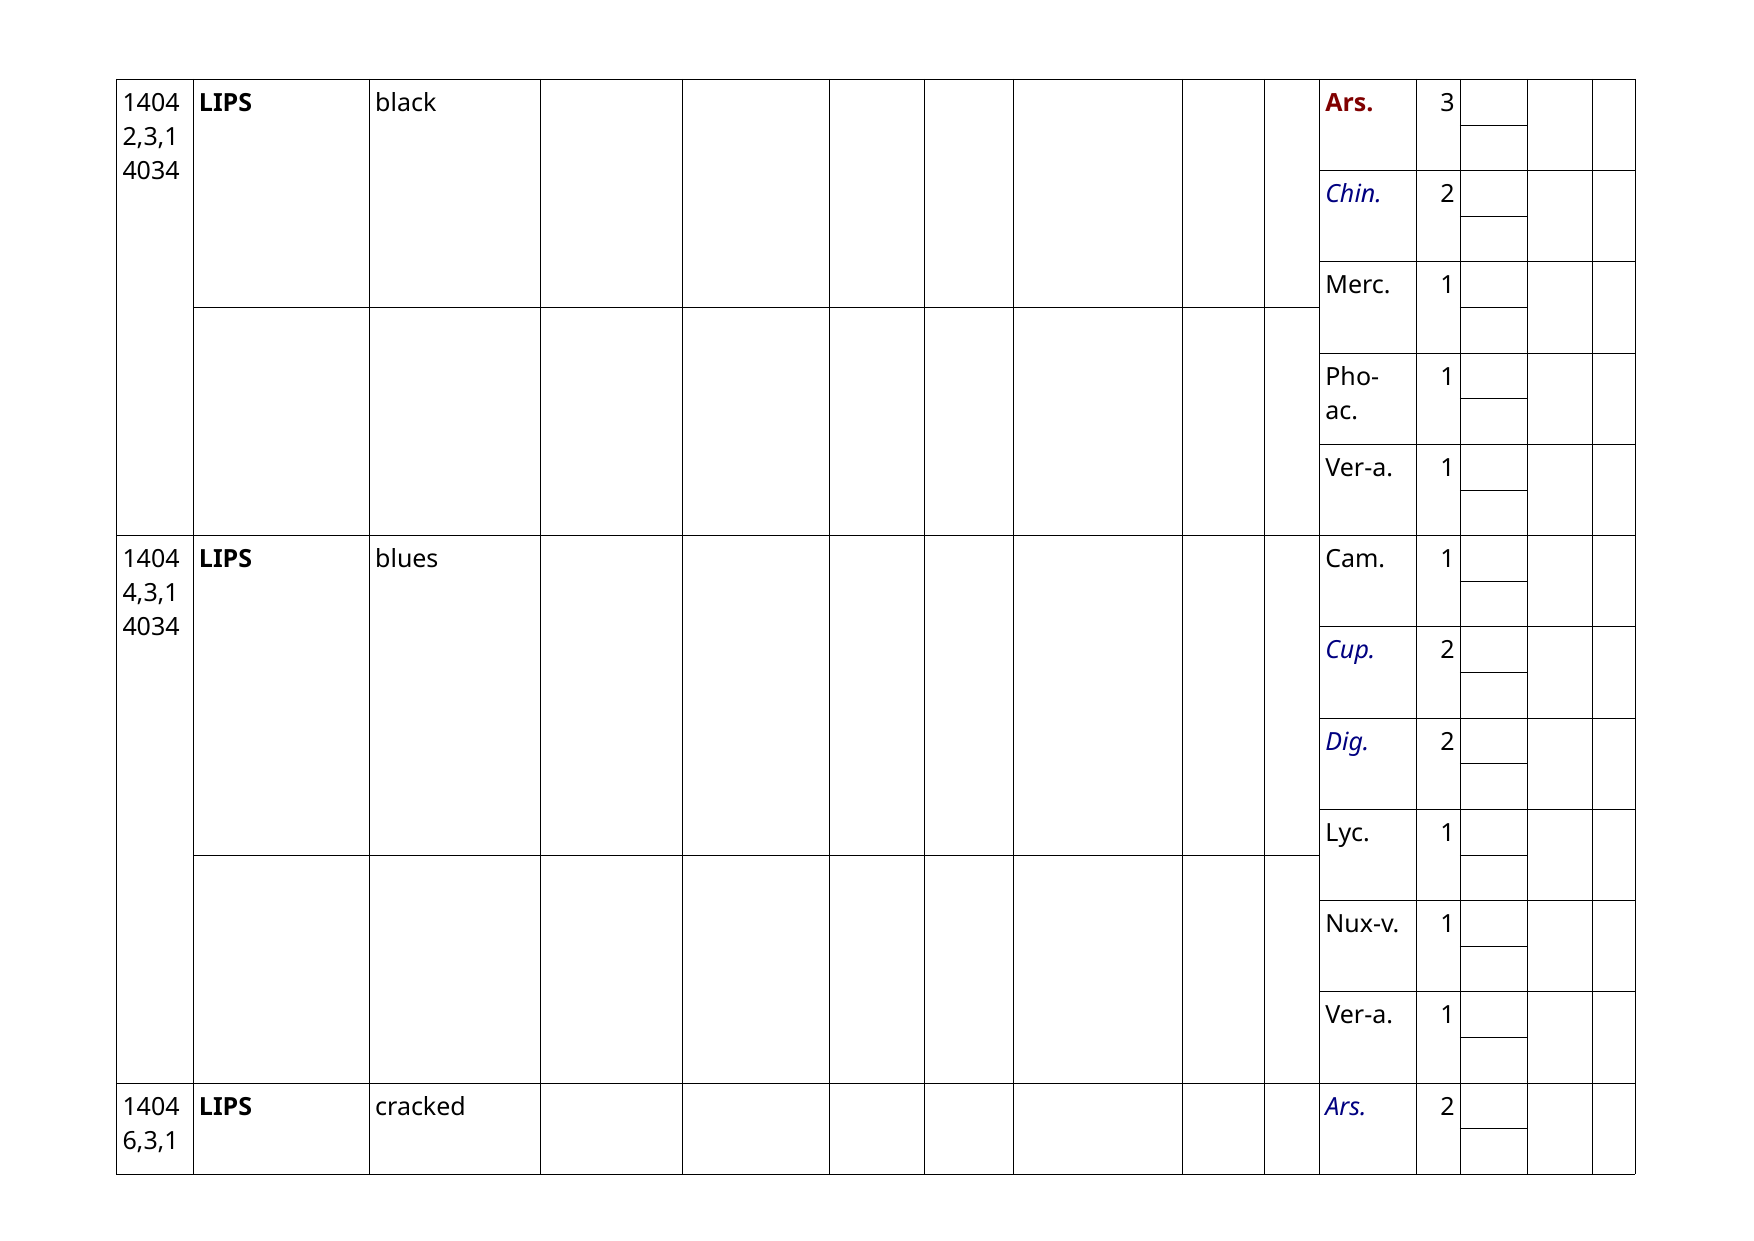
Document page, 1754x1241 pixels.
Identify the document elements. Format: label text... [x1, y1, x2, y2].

table_cell [1461, 217, 1527, 261]
table_cell [1528, 354, 1592, 444]
table_cell [830, 856, 924, 1083]
table_cell [1593, 1084, 1635, 1174]
table_cell [1265, 1084, 1319, 1174]
table_cell [830, 80, 924, 307]
table_cell lips [194, 80, 369, 307]
table_cell [1014, 80, 1182, 307]
table_cell 1 [1417, 992, 1460, 1083]
table_cell [683, 856, 829, 1083]
table_cell [1461, 947, 1527, 991]
table_cell [1461, 80, 1527, 124]
table_cell [1528, 262, 1592, 353]
table_cell [1593, 719, 1635, 809]
table_cell 1 [1417, 262, 1460, 353]
table_cell [1528, 171, 1592, 261]
table_cell [1461, 627, 1527, 672]
table_cell lips [194, 536, 369, 854]
table_cell 14046,3,1 [117, 1084, 193, 1174]
table_cell 2 [1417, 627, 1460, 718]
table_cell 1 [1417, 810, 1460, 900]
table_cell [1014, 536, 1182, 854]
table_cell [1265, 308, 1319, 535]
table_cell [1461, 1038, 1527, 1083]
table_cell [1528, 1084, 1592, 1174]
table_cell [1461, 810, 1527, 854]
table_cell 3 [1417, 80, 1460, 170]
table_cell [1461, 719, 1527, 763]
table_cell [194, 308, 369, 535]
table_cell [1461, 536, 1527, 581]
table_cell [1461, 354, 1527, 398]
table_cell [1461, 1084, 1527, 1128]
table_cell [925, 1084, 1013, 1174]
table_cell [1461, 901, 1527, 946]
table_cell [541, 308, 682, 535]
table_cell [1265, 80, 1319, 307]
table_cell [1461, 582, 1527, 626]
table_cell [1593, 810, 1635, 900]
table_cell [1528, 536, 1592, 626]
table_cell 1 [1417, 901, 1460, 991]
table_cell [1528, 80, 1592, 170]
table_cell 1 [1417, 354, 1460, 444]
table_cell [1461, 764, 1527, 809]
table_cell [1593, 354, 1635, 444]
table_cell Ver-a. [1320, 445, 1416, 535]
table_cell [1528, 627, 1592, 718]
table_cell [1528, 992, 1592, 1083]
table_cell [1265, 856, 1319, 1083]
table_cell [1461, 1129, 1527, 1174]
table_cell [1528, 901, 1592, 991]
table_cell 14042,3,14034 [117, 80, 193, 535]
table_cell [1461, 171, 1527, 216]
table_cell [370, 856, 540, 1083]
table_cell [1183, 1084, 1264, 1174]
table_cell [541, 856, 682, 1083]
table_cell black [370, 80, 540, 307]
table_cell [925, 536, 1013, 854]
table_cell 1 [1417, 445, 1460, 535]
table_cell [1461, 992, 1527, 1037]
table_cell [1014, 856, 1182, 1083]
table_cell [1593, 171, 1635, 261]
table_cell [1461, 126, 1527, 170]
table_cell [1593, 901, 1635, 991]
table_cell [1528, 810, 1592, 900]
table_cell [1593, 627, 1635, 718]
table_cell Cam. [1320, 536, 1416, 626]
table_cell 1 [1417, 536, 1460, 626]
table_cell [925, 308, 1013, 535]
table_cell [925, 80, 1013, 307]
table_cell 2 [1417, 1084, 1460, 1174]
table_cell [1461, 673, 1527, 718]
table_cell Ars. [1320, 80, 1416, 170]
table_cell Cup. [1320, 627, 1416, 718]
table_cell Nux-v. [1320, 901, 1416, 991]
table_cell Dig. [1320, 719, 1416, 809]
table_cell [683, 80, 829, 307]
table_cell [1461, 399, 1527, 444]
table_cell [541, 80, 682, 307]
table_cell [1183, 536, 1264, 854]
table_cell [925, 856, 1013, 1083]
table_cell [1461, 491, 1527, 535]
table_cell [830, 1084, 924, 1174]
table_cell blues [370, 536, 540, 854]
table_cell [1461, 262, 1527, 307]
table_cell Ver-a. [1320, 992, 1416, 1083]
table_cell [683, 308, 829, 535]
table_cell [830, 536, 924, 854]
table_cell Merc. [1320, 262, 1416, 353]
table_cell [1593, 992, 1635, 1083]
table_cell Pho-ac. [1320, 354, 1416, 444]
table_cell [194, 856, 369, 1083]
table_cell [370, 308, 540, 535]
table_cell Lyc. [1320, 810, 1416, 900]
table_cell [1461, 308, 1527, 353]
table_cell [1461, 445, 1527, 489]
table_cell [541, 536, 682, 854]
table_cell [1183, 856, 1264, 1083]
table_cell Ars. [1320, 1084, 1416, 1174]
table_cell [1265, 536, 1319, 854]
table_cell [683, 536, 829, 854]
table_cell [1593, 445, 1635, 535]
table_cell [1183, 308, 1264, 535]
table_cell cracked [370, 1084, 540, 1174]
table_cell [1528, 445, 1592, 535]
table_cell [1014, 308, 1182, 535]
table_cell [1014, 1084, 1182, 1174]
table_cell [1528, 719, 1592, 809]
table_cell [830, 308, 924, 535]
table_cell [683, 1084, 829, 1174]
table_cell [541, 1084, 682, 1174]
table_cell 2 [1417, 171, 1460, 261]
table_cell [1593, 536, 1635, 626]
table_cell lips [194, 1084, 369, 1174]
table_cell Chin. [1320, 171, 1416, 261]
table_cell [1593, 80, 1635, 170]
table_cell [1183, 80, 1264, 307]
table_cell 14044,3,14034 [117, 536, 193, 1083]
table_cell [1461, 856, 1527, 900]
table_cell [1593, 262, 1635, 353]
table_cell 2 [1417, 719, 1460, 809]
